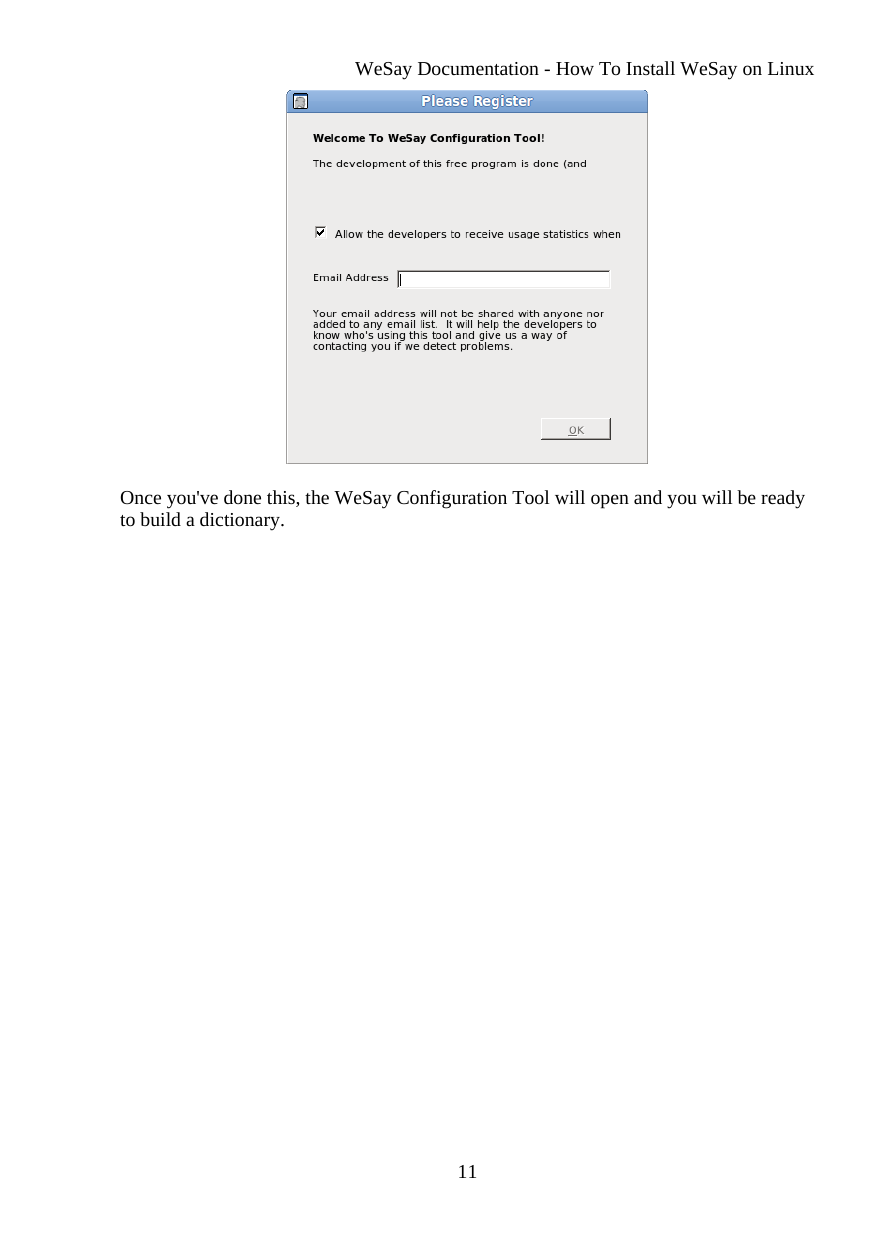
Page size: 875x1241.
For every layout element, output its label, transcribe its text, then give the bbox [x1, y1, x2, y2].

text Once you've done this, the WeSay Configuration Tool will open and you will be ready to build a dictionary. [120, 90, 814, 531]
picture [286, 90, 648, 464]
